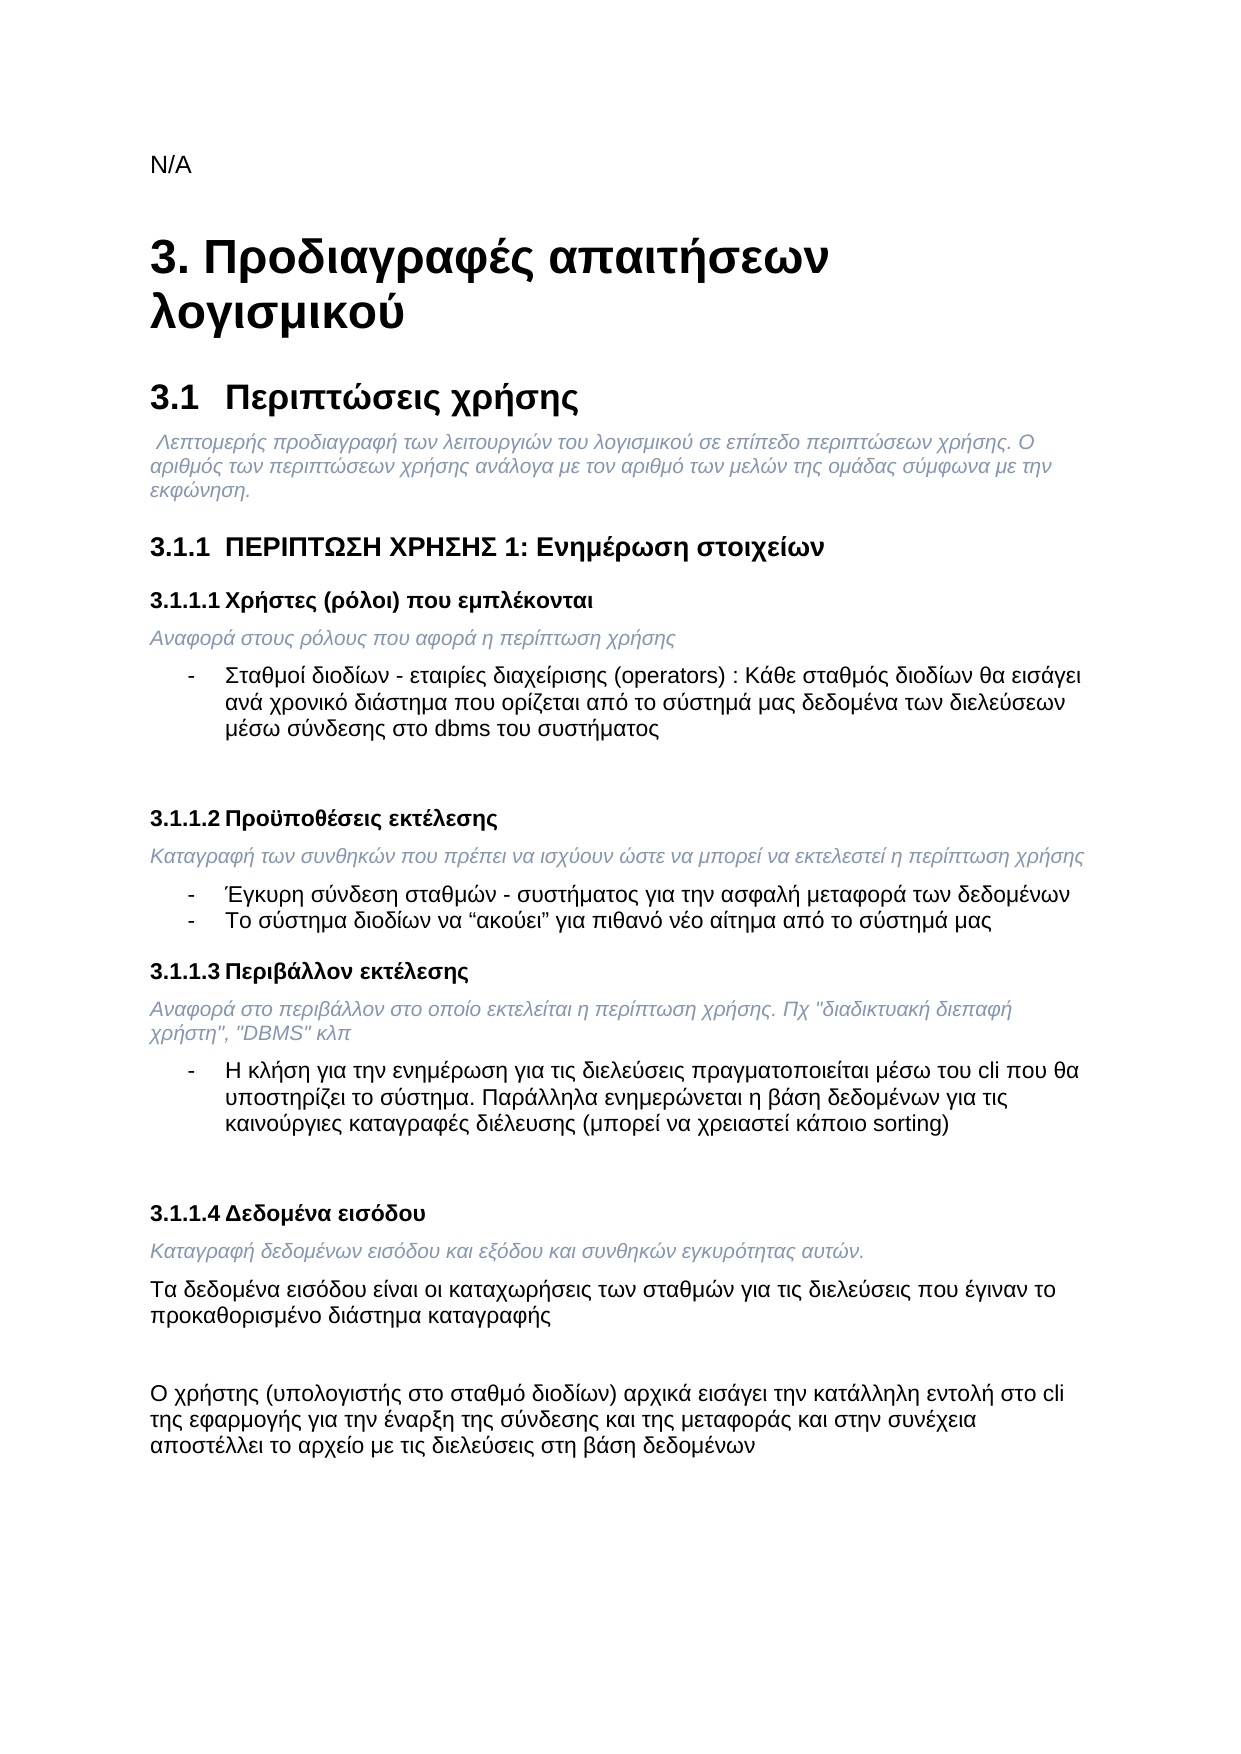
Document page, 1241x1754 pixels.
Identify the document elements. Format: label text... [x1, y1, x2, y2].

text Τα δεδομένα εισόδου είναι οι καταχωρήσεις των σταθμών για τις διελεύσεις που έγιναν το προκαθορισμένο διάστημα καταγραφής [150, 1276, 1090, 1328]
subtitle 3. Προδιαγραφές απαιτήσεων λογισμικού [150, 229, 1090, 339]
subtitle 3.1.1 ΠΕΡΙΠΤΩΣΗ ΧΡΗΣΗΣ 1: Ενημέρωση στοιχείων [150, 531, 1090, 562]
subtitle N/A [150, 150, 1090, 179]
text Ο χρήστης (υπολογιστής στο σταθμό διοδίων) αρχικά εισάγει την κατάλληλη εντολή στο cli της εφαρμογής για την έναρξη της σύνδεσης και της μεταφοράς και στην συνέχεια αποστέλλει το αρχείο με τις διελεύσεις στη βάση δεδομένων [150, 1380, 1090, 1459]
text Καταγραφή δεδομένων εισόδου και εξόδου και συνθηκών εγκυρότητας αυτών. [150, 1239, 1090, 1263]
list Το σύστημα διοδίων να “ακούει” για πιθανό νέο αίτημα από το σύστημά μας [187, 907, 1090, 933]
subtitle 3.1 Περιπτώσεις χρήσης [150, 376, 1090, 417]
text Καταγραφή των συνθηκών που πρέπει να ισχύουν ώστε να μπορεί να εκτελεστεί η περίπτωση χρήσης [150, 844, 1090, 868]
subtitle 3.1.1.3 Περιβάλλον εκτέλεσης [150, 958, 1090, 984]
list Έγκυρη σύνδεση σταθμών - συστήματος για την ασφαλή μεταφορά των δεδομένων [187, 881, 1090, 907]
text Αναφορά στο περιβάλλον στο οποίο εκτελείται η περίπτωση χρήσης. Πχ "διαδικτυακή διεπαφή χρήστη", "DBMS" κλπ [150, 997, 1090, 1045]
subtitle 3.1.1.4 Δεδομένα εισόδου [150, 1200, 1090, 1227]
subtitle 3.1.1.2 Προϋποθέσεις εκτέλεσης [150, 805, 1090, 832]
subtitle 3.1.1.1 Χρήστες (ρόλοι) που εμπλέκονται [150, 587, 1090, 613]
list Η κλήση για την ενημέρωση για τις διελεύσεις πραγματοποιείται μέσω του cli που θα υποστηρίζει το σύστημα. Παράλληλα ενημερώνεται η βάση δεδομένων για τις καινούργιες καταγραφές διέλευσης (μπορεί να χρειαστεί κάποιο sorting) [187, 1057, 1090, 1137]
list Σταθμοί διοδίων - εταιρίες διαχείρισης (operators) : Κάθε σταθμός διοδίων θα εισάγει ανά χρονικό διάστημα που ορίζεται από το σύστημά μας δεδομένα των διελεύσεων μέσω σύνδεσης στο dbms του συστήματος [187, 662, 1090, 741]
text Αναφορά στους ρόλους που αφορά η περίπτωση χρήσης [150, 626, 1090, 650]
text Λεπτομερής προδιαγραφή των λειτουργιών του λογισμικού σε επίπεδο περιπτώσεων χρήσης. Ο αριθμός των περιπτώσεων χρήσης ανάλογα με τον αριθμό των μελών της ομάδας σύμφωνα με την εκφώνηση. [150, 430, 1090, 502]
